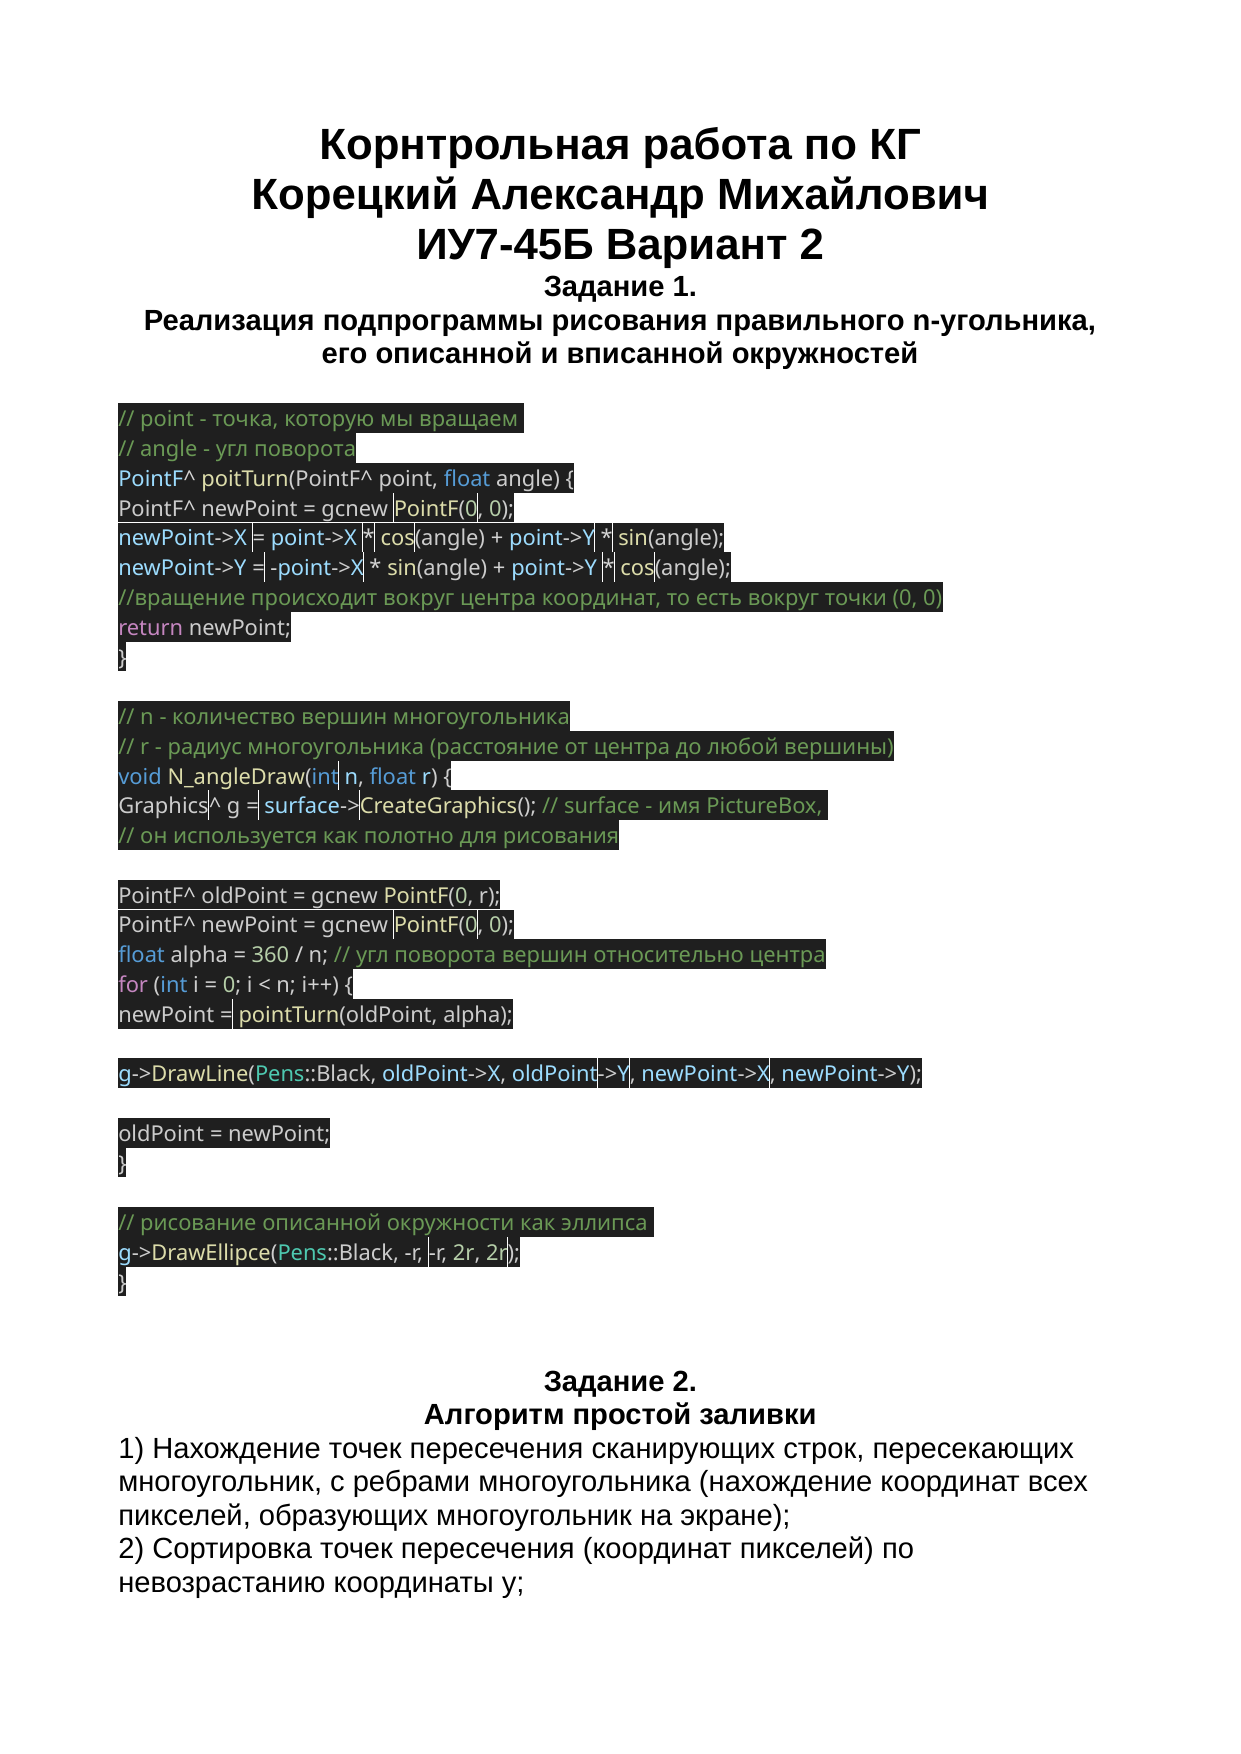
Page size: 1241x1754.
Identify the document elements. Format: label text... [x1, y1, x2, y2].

text //вращение происходит вокруг центра координат, то есть вокруг точки (0, 0) [118, 582, 1122, 612]
text PointF^ newPoint = gcnew PointF(0, 0); [118, 909, 1122, 939]
text Корецкий Александр Михайлович [118, 168, 1122, 219]
text // он используется как полотно для рисования [118, 820, 1122, 850]
text newPoint->Y = -point->X * sin(angle) + point->Y * cos(angle); [118, 552, 1122, 582]
text Задание 2. [118, 1363, 1122, 1397]
text // n - количество вершин многоугольника [118, 701, 1122, 731]
text oldPoint = newPoint; [118, 1118, 1122, 1148]
text newPoint->X = point->X * cos(angle) + point->Y * sin(angle); [118, 522, 1122, 552]
text 1) Нахождение точек пересечения сканирующих строк, пересекающих многоугольник, с ребрами многоугольника (нахождение координат всех пикселей, образующих многоугольник на экране); [118, 1431, 1122, 1531]
text return newPoint; [118, 612, 1122, 642]
text // angle - угл поворота [118, 433, 1122, 463]
text // point - точка, которую мы вращаем [118, 403, 1122, 433]
text } [118, 1267, 1122, 1296]
text // рисование описанной окружности как эллипса [118, 1207, 1122, 1237]
text PointF^ poitTurn(PointF^ point, float angle) { [118, 463, 1122, 493]
text for (int i = 0; i < n; i++) { [118, 969, 1122, 999]
text Задание 1. [118, 269, 1122, 303]
text } [118, 1148, 1122, 1177]
text Graphics^ g = surface->CreateGraphics(); // surface - имя PictureBox, [118, 790, 1122, 820]
text Реализация подпрограммы рисования правильного n-угольника, его описанной и вписанной окружностей [118, 303, 1122, 370]
text ИУ7-45Б Вариант 2 [118, 219, 1122, 269]
text g->DrawLine(Pens::Black, oldPoint->X, oldPoint->Y, newPoint->X, newPoint->Y); [118, 1058, 1122, 1088]
text float alpha = 360 / n; // угл поворота вершин относительно центра [118, 939, 1122, 969]
text PointF^ oldPoint = gcnew PointF(0, r); [118, 880, 1122, 909]
text void N_angleDraw(int n, float r) { [118, 761, 1122, 790]
text g->DrawEllipce(Pens::Black, -r, -r, 2r, 2r); [118, 1237, 1122, 1267]
text newPoint = pointTurn(oldPoint, alpha); [118, 999, 1122, 1029]
text Корнтрольная работа по КГ [118, 118, 1122, 168]
text 2) Сортировка точек пересечения (координат пикселей) по невозрастанию координаты y; [118, 1531, 1122, 1598]
text Алгоритм простой заливки [118, 1397, 1122, 1431]
text } [118, 642, 1122, 671]
text // r - радиус многоугольника (расстояние от центра до любой вершины) [118, 731, 1122, 761]
text PointF^ newPoint = gcnew PointF(0, 0); [118, 493, 1122, 522]
